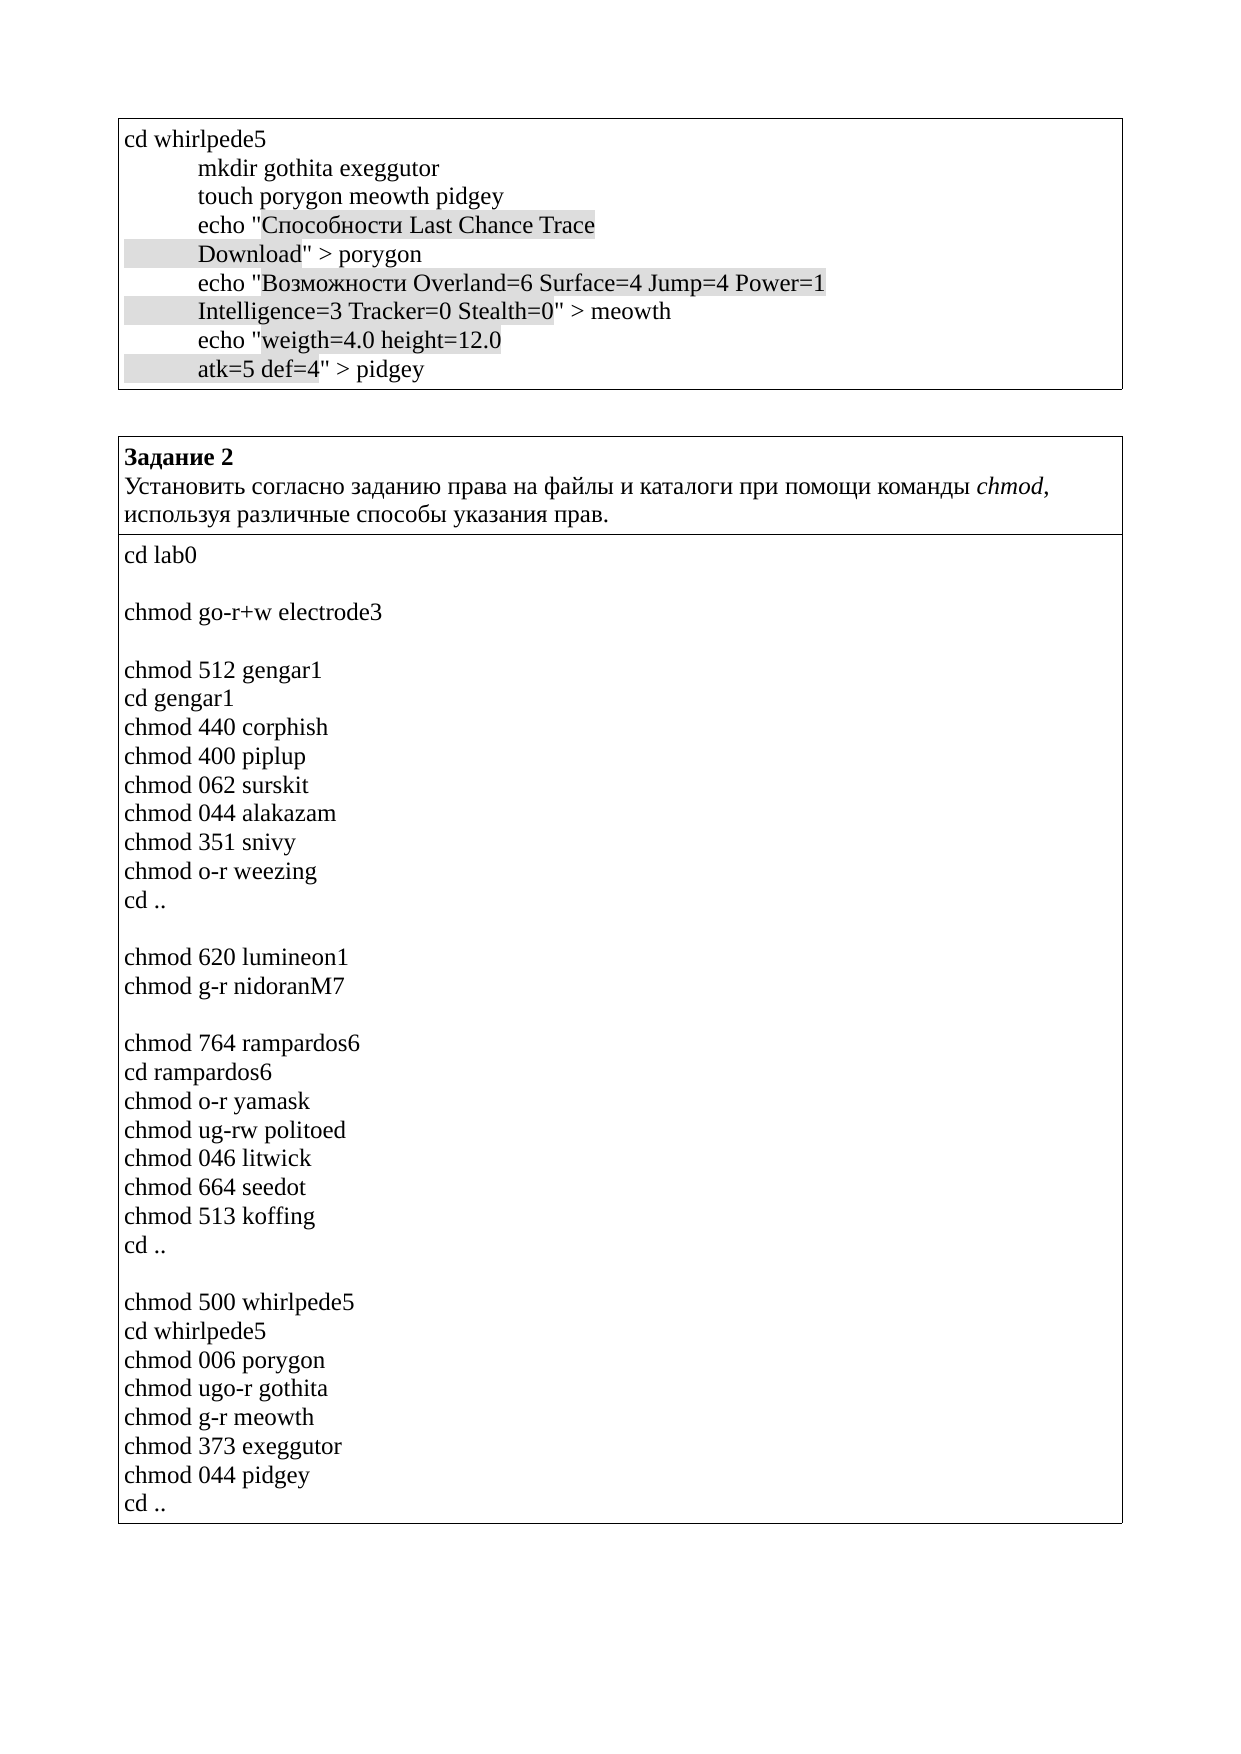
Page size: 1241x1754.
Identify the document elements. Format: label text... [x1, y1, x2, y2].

table_cell cd whirlpede5 mkdir gothita exeggutor touch porygon meowth pidgey echo "Способности Last Chance Trace Download" > porygon echo "Возможности Overland=6 Surface=4 Jump=4 Power=1 Intelligence=3 Tracker=0 Stealth=0" > meowth echo "weigth=4.0 height=12.0 atk=5 def=4" > pidgey [119, 119, 1122, 388]
table_cell cd lab0 chmod go-r+w electrode3 chmod 512 gengar1 cd gengar1 chmod 440 corphish chmod 400 piplup chmod 062 surskit chmod 044 alakazam chmod 351 snivy chmod o-r weezing cd .. chmod 620 lumineon1 chmod g-r nidoranM7 chmod 764 rampardos6 cd rampardos6 chmod o-r yamask chmod ug-rw politoed chmod 046 litwick chmod 664 seedot chmod 513 koffing cd .. chmod 500 whirlpede5 cd whirlpede5 chmod 006 porygon chmod ugo-r gothita chmod g-r meowth chmod 373 exeggutor chmod 044 pidgey cd .. [119, 535, 1122, 1523]
table_header Задание 2 Установить согласно заданию права на файлы и каталоги при помощи команды chmod, используя различные способы указания прав. [119, 437, 1122, 534]
